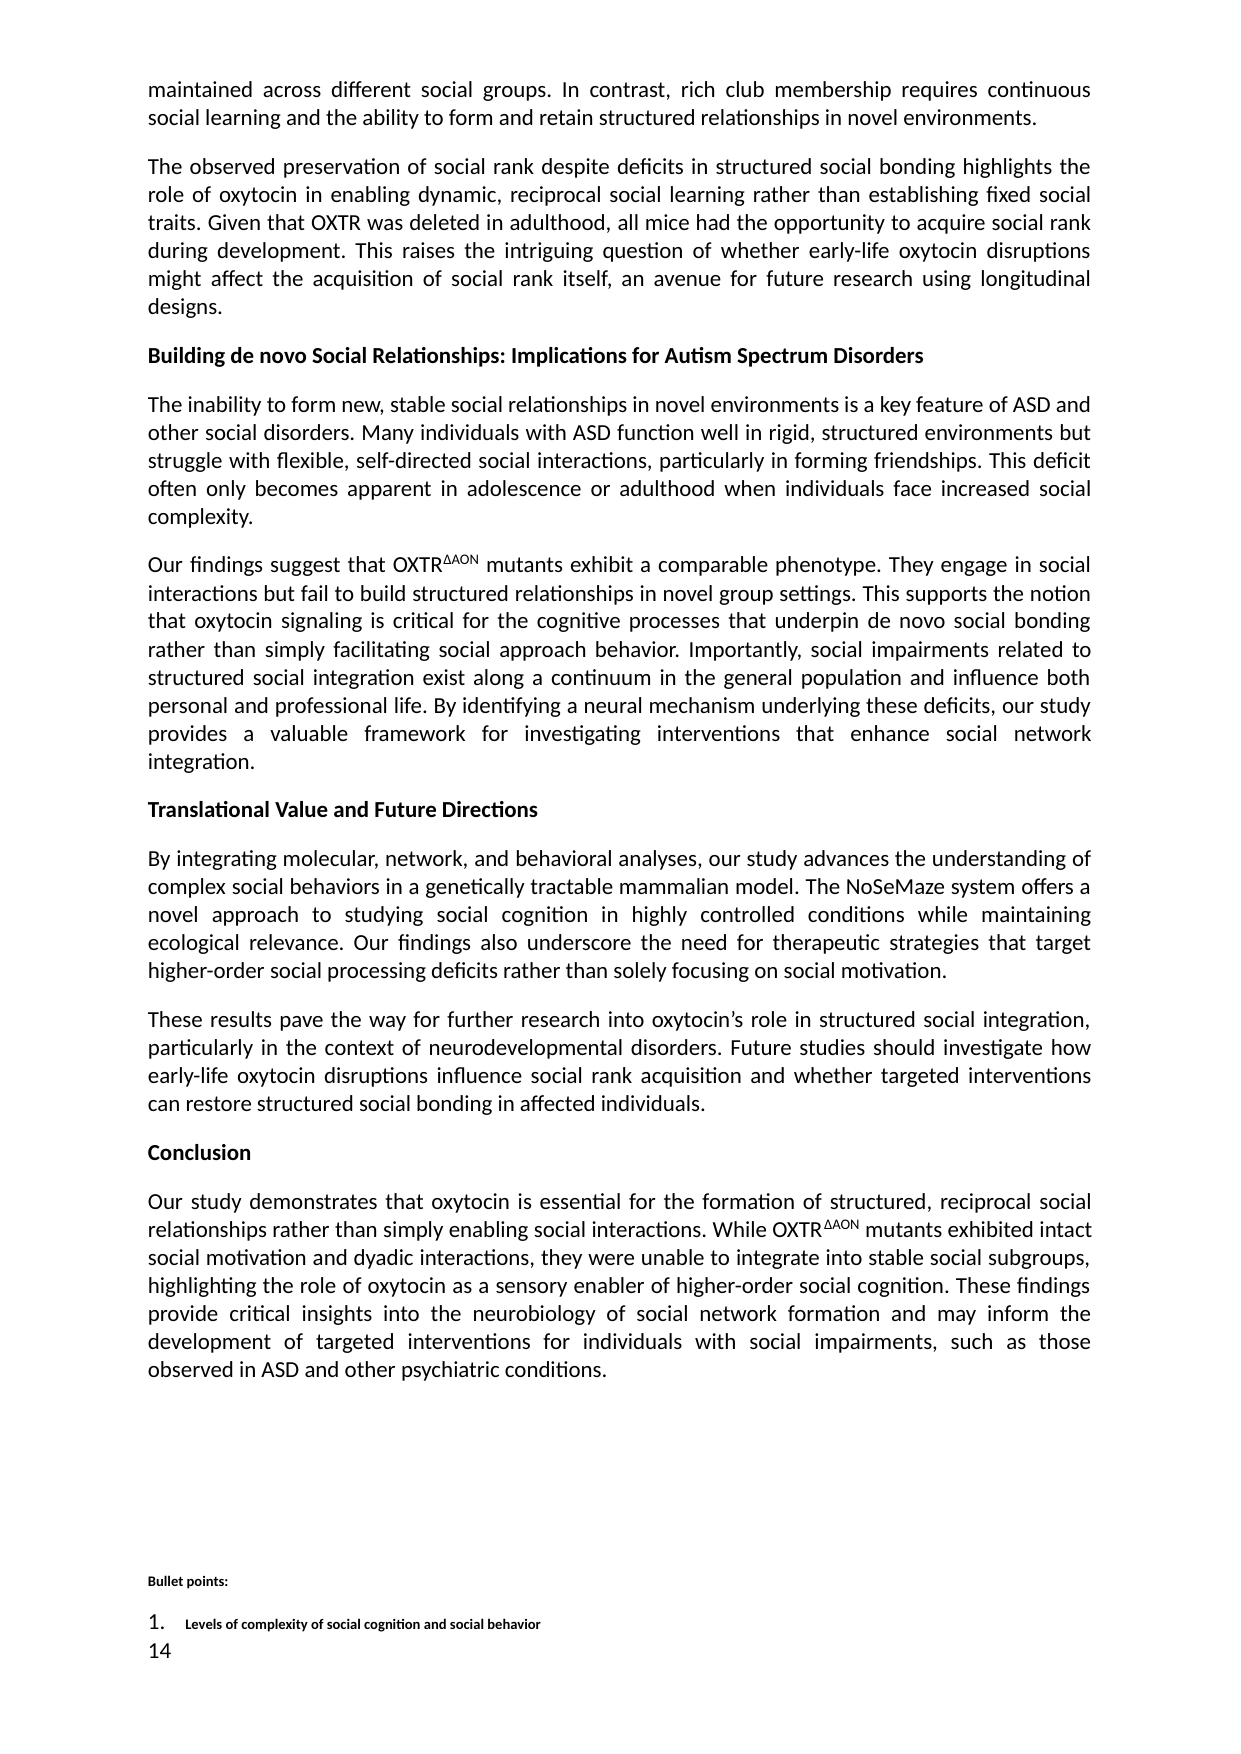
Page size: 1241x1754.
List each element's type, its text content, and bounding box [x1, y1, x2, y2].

text Bullet points: [148, 1572, 1093, 1590]
text The observed preservation of social rank despite deficits in structured social bonding highlights the role of oxytocin in enabling dynamic, reciprocal social learning rather than establishing fixed social traits. Given that OXTR was deleted in adulthood, all mice had the opportunity to acquire social rank during development. This raises the intriguing question of whether early-life oxytocin disruptions might affect the acquisition of social rank itself, an avenue for future research using longitudinal designs. [148, 152, 1093, 320]
subtitle Translational Value and Future Directions [148, 796, 1093, 824]
subtitle Conclusion [148, 1138, 1093, 1166]
list Levels of complexity of social cognition and social behavior [148, 1607, 1093, 1635]
text These results pave the way for further research into oxytocin’s role in structured social integration, particularly in the context of neurodevelopmental disorders. Future studies should investigate how early-life oxytocin disruptions influence social rank acquisition and whether targeted interventions can restore structured social bonding in affected individuals. [148, 1005, 1093, 1117]
text The inability to form new, stable social relationships in novel environments is a key feature of ASD and other social disorders. Many individuals with ASD function well in rigid, structured environments but struggle with flexible, self-directed social interactions, particularly in forming friendships. This deficit often only becomes apparent in adolescence or adulthood when individuals face increased social complexity. [148, 390, 1093, 530]
text Our findings suggest that OXTRΔAON mutants exhibit a comparable phenotype. They engage in social interactions but fail to build structured relationships in novel group settings. This supports the notion that oxytocin signaling is critical for the cognitive processes that underpin de novo social bonding rather than simply facilitating social approach behavior. Importantly, social impairments related to structured social integration exist along a continuum in the general population and influence both personal and professional life. By identifying a neural mechanism underlying these deficits, our study provides a valuable framework for investigating interventions that enhance social network integration. [148, 551, 1093, 775]
text By integrating molecular, network, and behavioral analyses, our study advances the understanding of complex social behaviors in a genetically tractable mammalian model. The NoSeMaze system offers a novel approach to studying social cognition in highly controlled conditions while maintaining ecological relevance. Our findings also underscore the need for therapeutic strategies that target higher-order social processing deficits rather than solely focusing on social motivation. [148, 844, 1093, 984]
text maintained across different social groups. In contrast, rich club membership requires continuous social learning and the ability to form and retain structured relationships in novel environments. [148, 75, 1093, 131]
text Our study demonstrates that oxytocin is essential for the formation of structured, reciprocal social relationships rather than simply enabling social interactions. While OXTRΔAON mutants exhibited intact social motivation and dyadic interactions, they were unable to integrate into stable social subgroups, highlighting the role of oxytocin as a sensory enabler of higher-order social cognition. These findings provide critical insights into the neurobiology of social network formation and may inform the development of targeted interventions for individuals with social impairments, such as those observed in ASD and other psychiatric conditions. [148, 1187, 1093, 1383]
subtitle Building de novo Social Relationships: Implications for Autism Spectrum Disorders [148, 341, 1093, 369]
